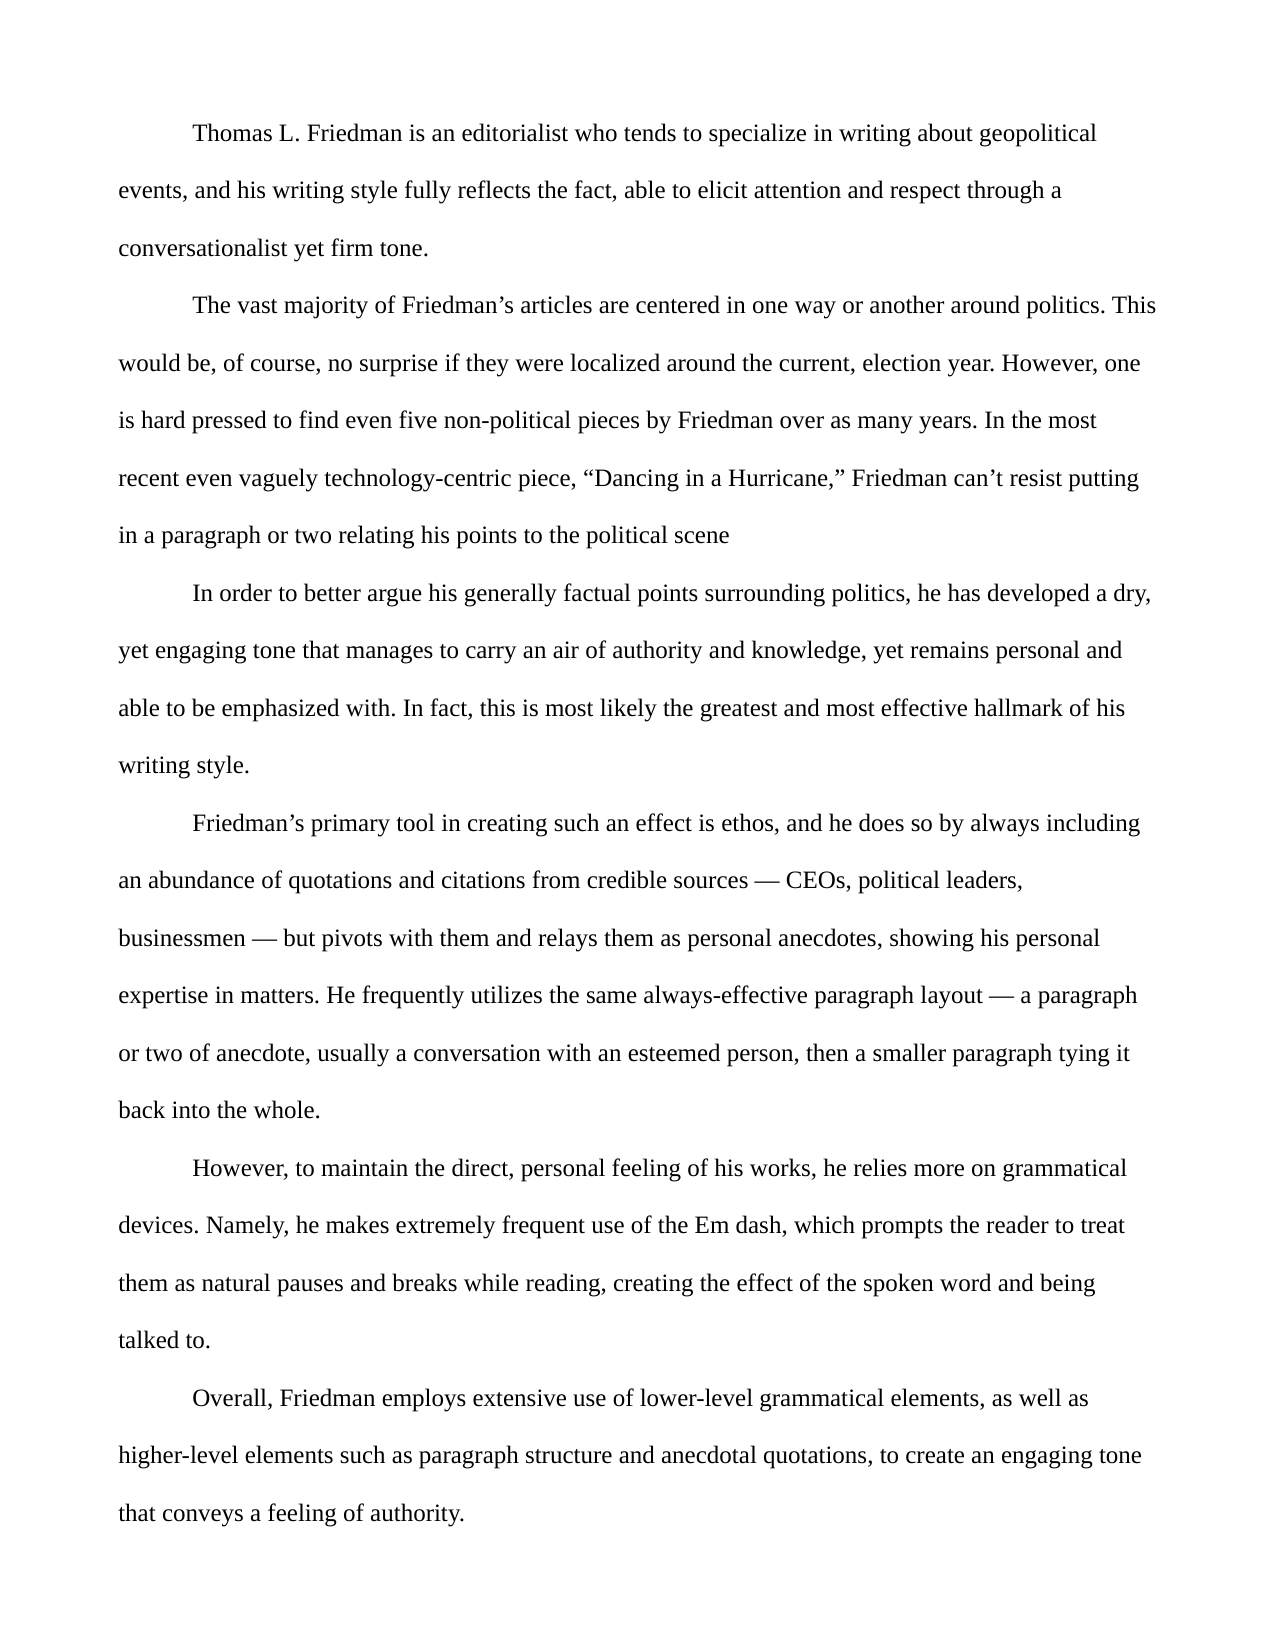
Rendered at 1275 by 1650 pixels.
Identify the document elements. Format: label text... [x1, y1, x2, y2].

text However, to maintain the direct, personal feeling of his works, he relies more on grammatical devices. Namely, he makes extremely frequent use of the Em dash, which prompts the reader to treat them as natural pauses and breaks while reading, creating the effect of the spoken word and being talked to. [118, 1153, 1157, 1354]
text Overall, Friedman employs extensive use of lower-level grammatical elements, as well as higher-level elements such as paragraph structure and anecdotal quotations, to create an engaging tone that conveys a feeling of authority. [118, 1383, 1157, 1527]
text Friedman’s primary tool in creating such an effect is ethos, and he does so by always including an abundance of quotations and citations from credible sources — CEOs, political leaders, businessmen — but pivots with them and relays them as personal anecdotes, showing his personal expertise in matters. He frequently utilizes the same always-effective paragraph layout — a paragraph or two of anecdote, usually a conversation with an esteemed person, then a smaller paragraph tying it back into the whole. [118, 808, 1157, 1124]
text Thomas L. Friedman is an editorialist who tends to specialize in writing about geopolitical events, and his writing style fully reflects the fact, able to elicit attention and respect through a conversationalist yet firm tone. [118, 118, 1157, 262]
text The vast majority of Friedman’s articles are centered in one way or another around politics. This would be, of course, no surprise if they were localized around the current, election year. However, one is hard pressed to find even five non-political pieces by Friedman over as many years. In the most recent even vaguely technology-centric piece, “Dancing in a Hurricane,” Friedman can’t resist putting in a paragraph or two relating his points to the political scene [118, 291, 1157, 549]
text In order to better argue his generally factual points surrounding politics, he has developed a dry, yet engaging tone that manages to carry an air of authority and knowledge, yet remains personal and able to be emphasized with. In fact, this is most likely the greatest and most effective hallmark of his writing style. [118, 578, 1157, 779]
